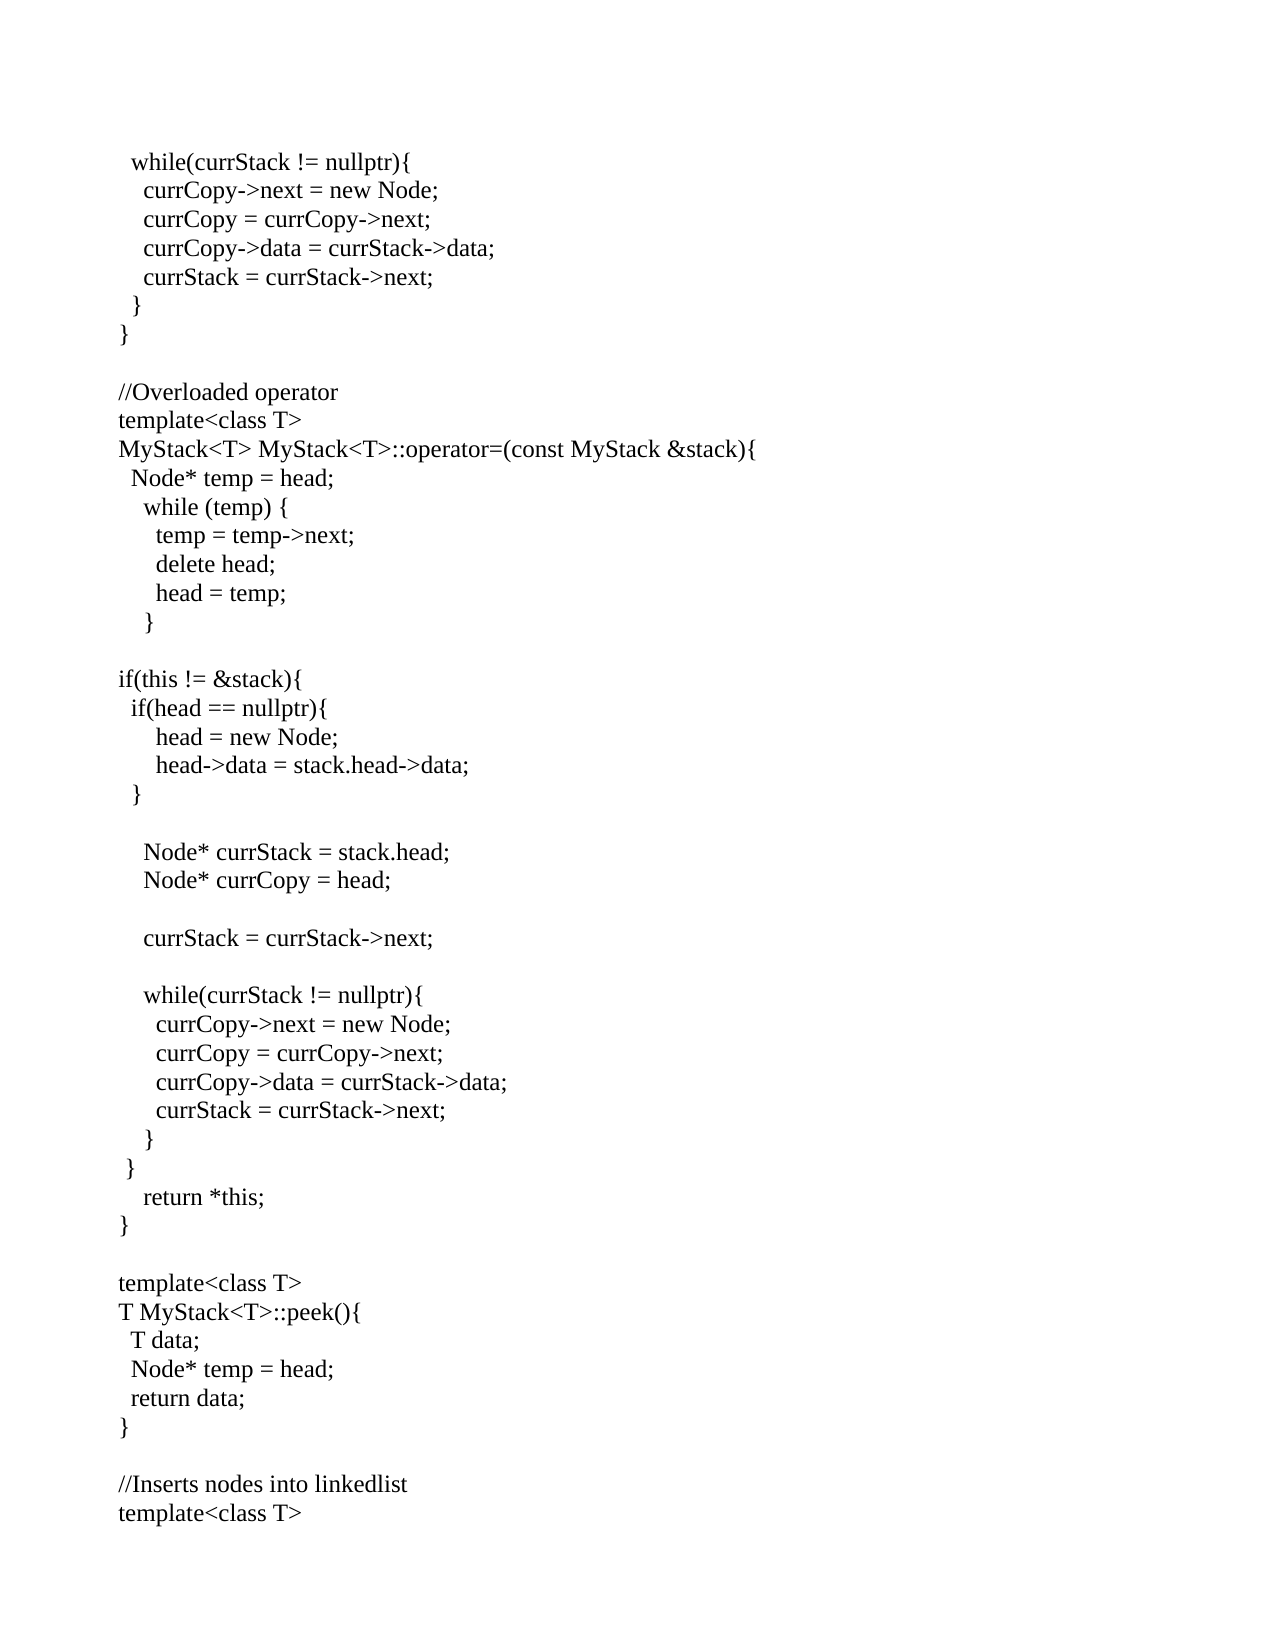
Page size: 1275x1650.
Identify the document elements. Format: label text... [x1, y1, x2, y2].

text head = new Node; [118, 722, 1157, 751]
text return data; [118, 1383, 1157, 1412]
text } [118, 607, 1157, 636]
text while(currStack != nullptr){ [118, 147, 1157, 176]
text currCopy->next = new Node; [118, 176, 1157, 204]
text while (temp) { [118, 492, 1157, 521]
text } [118, 779, 1157, 808]
text } [118, 1211, 1157, 1239]
text currCopy->next = new Node; [118, 1009, 1157, 1038]
text return *this; [118, 1182, 1157, 1211]
text Node* currCopy = head; [118, 866, 1157, 894]
text template<class T> [118, 1498, 1157, 1527]
text currStack = currStack->next; [118, 1096, 1157, 1124]
text Node* temp = head; [118, 1354, 1157, 1383]
text template<class T> [118, 406, 1157, 434]
text //Overloaded operator [118, 377, 1157, 406]
text T MyStack<T>::peek(){ [118, 1297, 1157, 1326]
text while(currStack != nullptr){ [118, 981, 1157, 1009]
text if(this != &stack){ [118, 664, 1157, 693]
text delete head; [118, 549, 1157, 578]
text } [118, 1124, 1157, 1153]
text currStack = currStack->next; [118, 262, 1157, 291]
text } [118, 1153, 1157, 1182]
text head->data = stack.head->data; [118, 751, 1157, 779]
text } [118, 291, 1157, 319]
text Node* currStack = stack.head; [118, 837, 1157, 866]
text //Inserts nodes into linkedlist [118, 1469, 1157, 1498]
text currStack = currStack->next; [118, 923, 1157, 952]
text if(head == nullptr){ [118, 693, 1157, 722]
text currCopy->data = currStack->data; [118, 233, 1157, 262]
text currCopy = currCopy->next; [118, 204, 1157, 233]
text currCopy = currCopy->next; [118, 1038, 1157, 1067]
text template<class T> [118, 1268, 1157, 1297]
text } [118, 319, 1157, 348]
text } [118, 1412, 1157, 1441]
text currCopy->data = currStack->data; [118, 1067, 1157, 1096]
text Node* temp = head; [118, 463, 1157, 492]
text temp = temp->next; [118, 521, 1157, 549]
text head = temp; [118, 578, 1157, 607]
text T data; [118, 1326, 1157, 1354]
text MyStack<T> MyStack<T>::operator=(const MyStack &stack){ [118, 434, 1157, 463]
